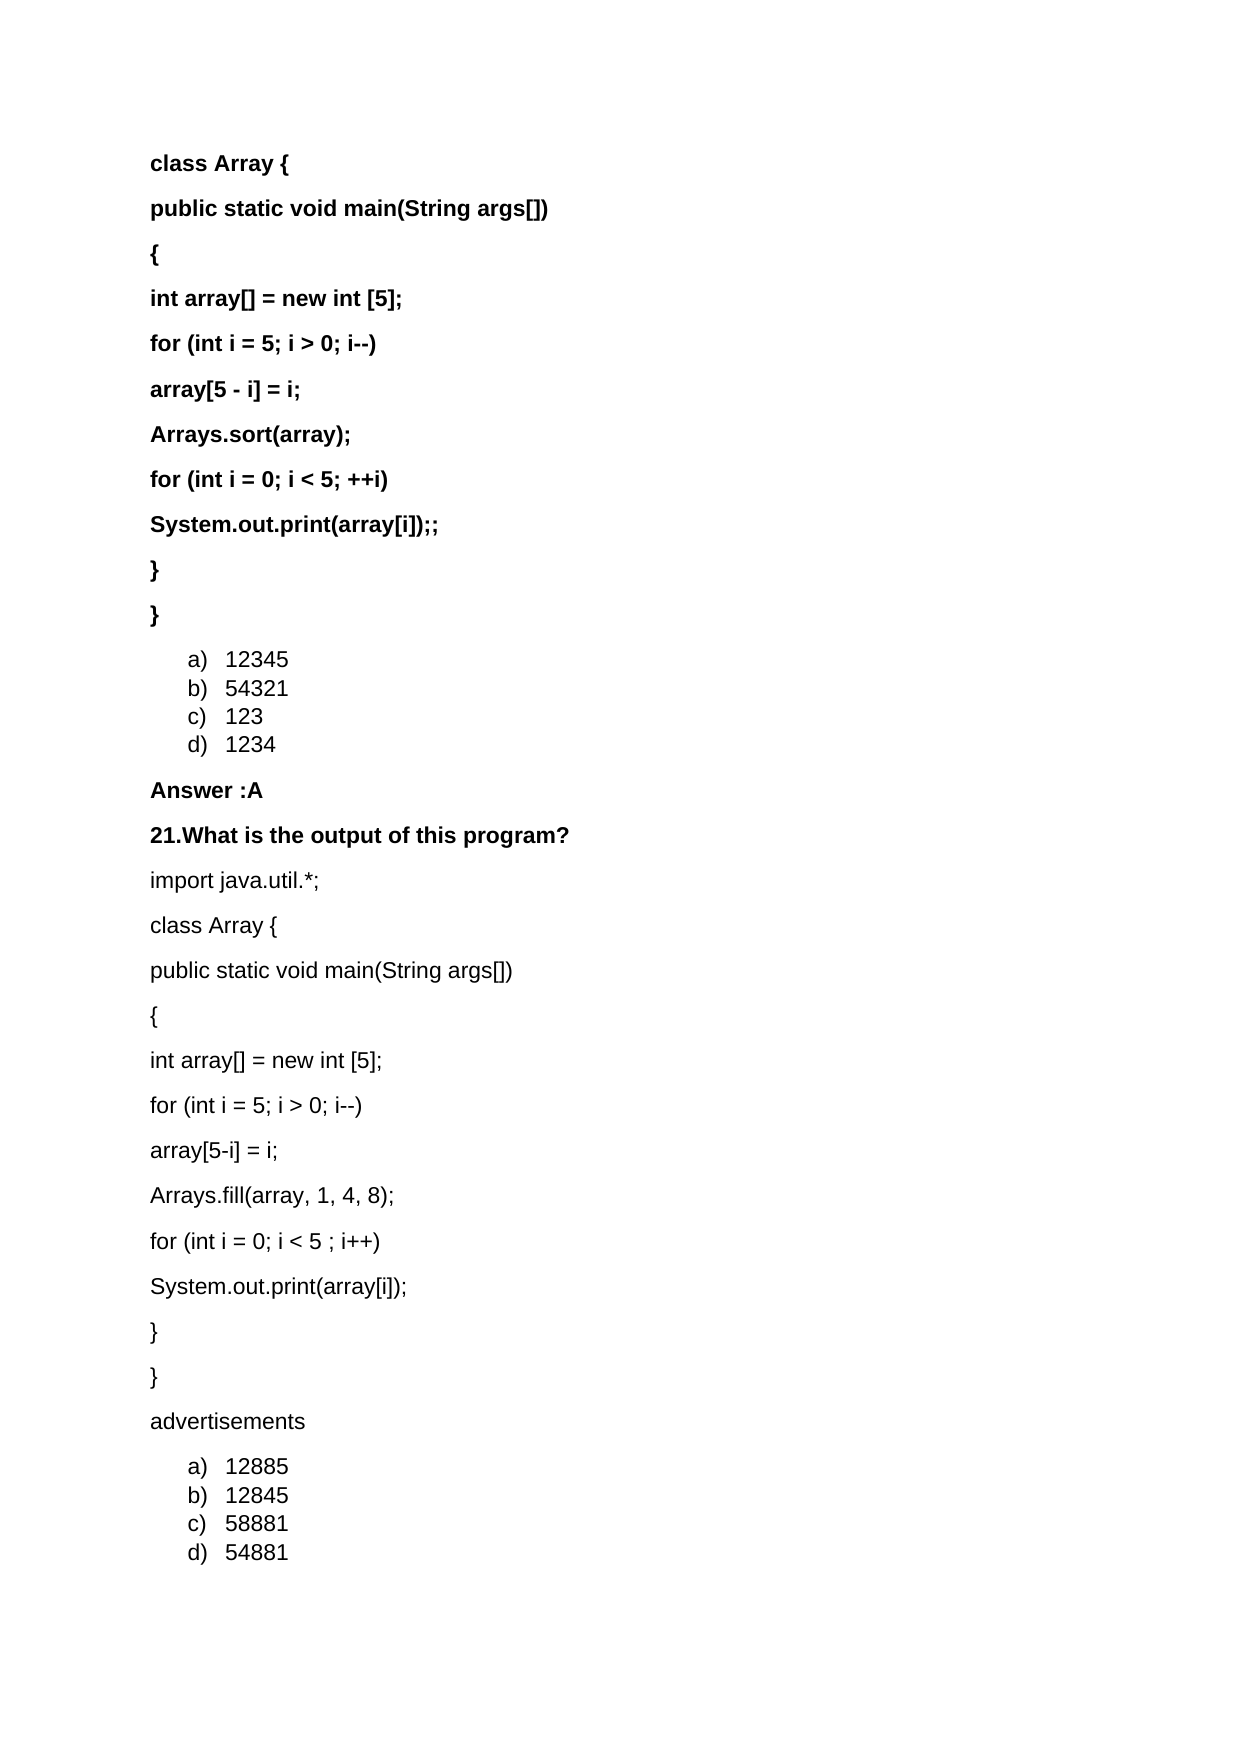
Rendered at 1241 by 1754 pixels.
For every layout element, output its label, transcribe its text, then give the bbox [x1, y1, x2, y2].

text int array[] = new int [5]; [150, 1047, 1090, 1073]
text System.out.print(array[i]);; [150, 511, 1090, 537]
list 58881 [187, 1510, 1090, 1536]
text advertisements [150, 1408, 1090, 1434]
text class Array { [150, 150, 1090, 176]
text array[5 - i] = i; [150, 376, 1090, 402]
list 12345 [187, 646, 1090, 672]
text Arrays.sort(array); [150, 421, 1090, 447]
text } [150, 601, 1090, 627]
text System.out.print(array[i]); [150, 1273, 1090, 1299]
text Answer :A [150, 777, 1090, 803]
text public static void main(String args[]) [150, 957, 1090, 983]
list 12845 [187, 1482, 1090, 1508]
text int array[] = new int [5]; [150, 285, 1090, 312]
text Arrays.fill(array, 1, 4, 8); [150, 1182, 1090, 1209]
list 54881 [187, 1538, 1090, 1565]
text class Array { [150, 912, 1090, 938]
list 123 [187, 703, 1090, 729]
text 21.What is the output of this program? [150, 822, 1090, 848]
text } [150, 1363, 1090, 1389]
text array[5-i] = i; [150, 1137, 1090, 1164]
text { [150, 1002, 1090, 1028]
text for (int i = 0; i < 5 ; i++) [150, 1228, 1090, 1254]
text for (int i = 0; i < 5; ++i) [150, 466, 1090, 492]
text { [150, 240, 1090, 267]
text for (int i = 5; i > 0; i--) [150, 1092, 1090, 1119]
text } [150, 556, 1090, 582]
text import java.util.*; [150, 867, 1090, 893]
text for (int i = 5; i > 0; i--) [150, 330, 1090, 357]
text public static void main(String args[]) [150, 195, 1090, 221]
list 1234 [187, 731, 1090, 758]
text } [150, 1318, 1090, 1344]
list 12885 [187, 1453, 1090, 1479]
list 54321 [187, 674, 1090, 701]
